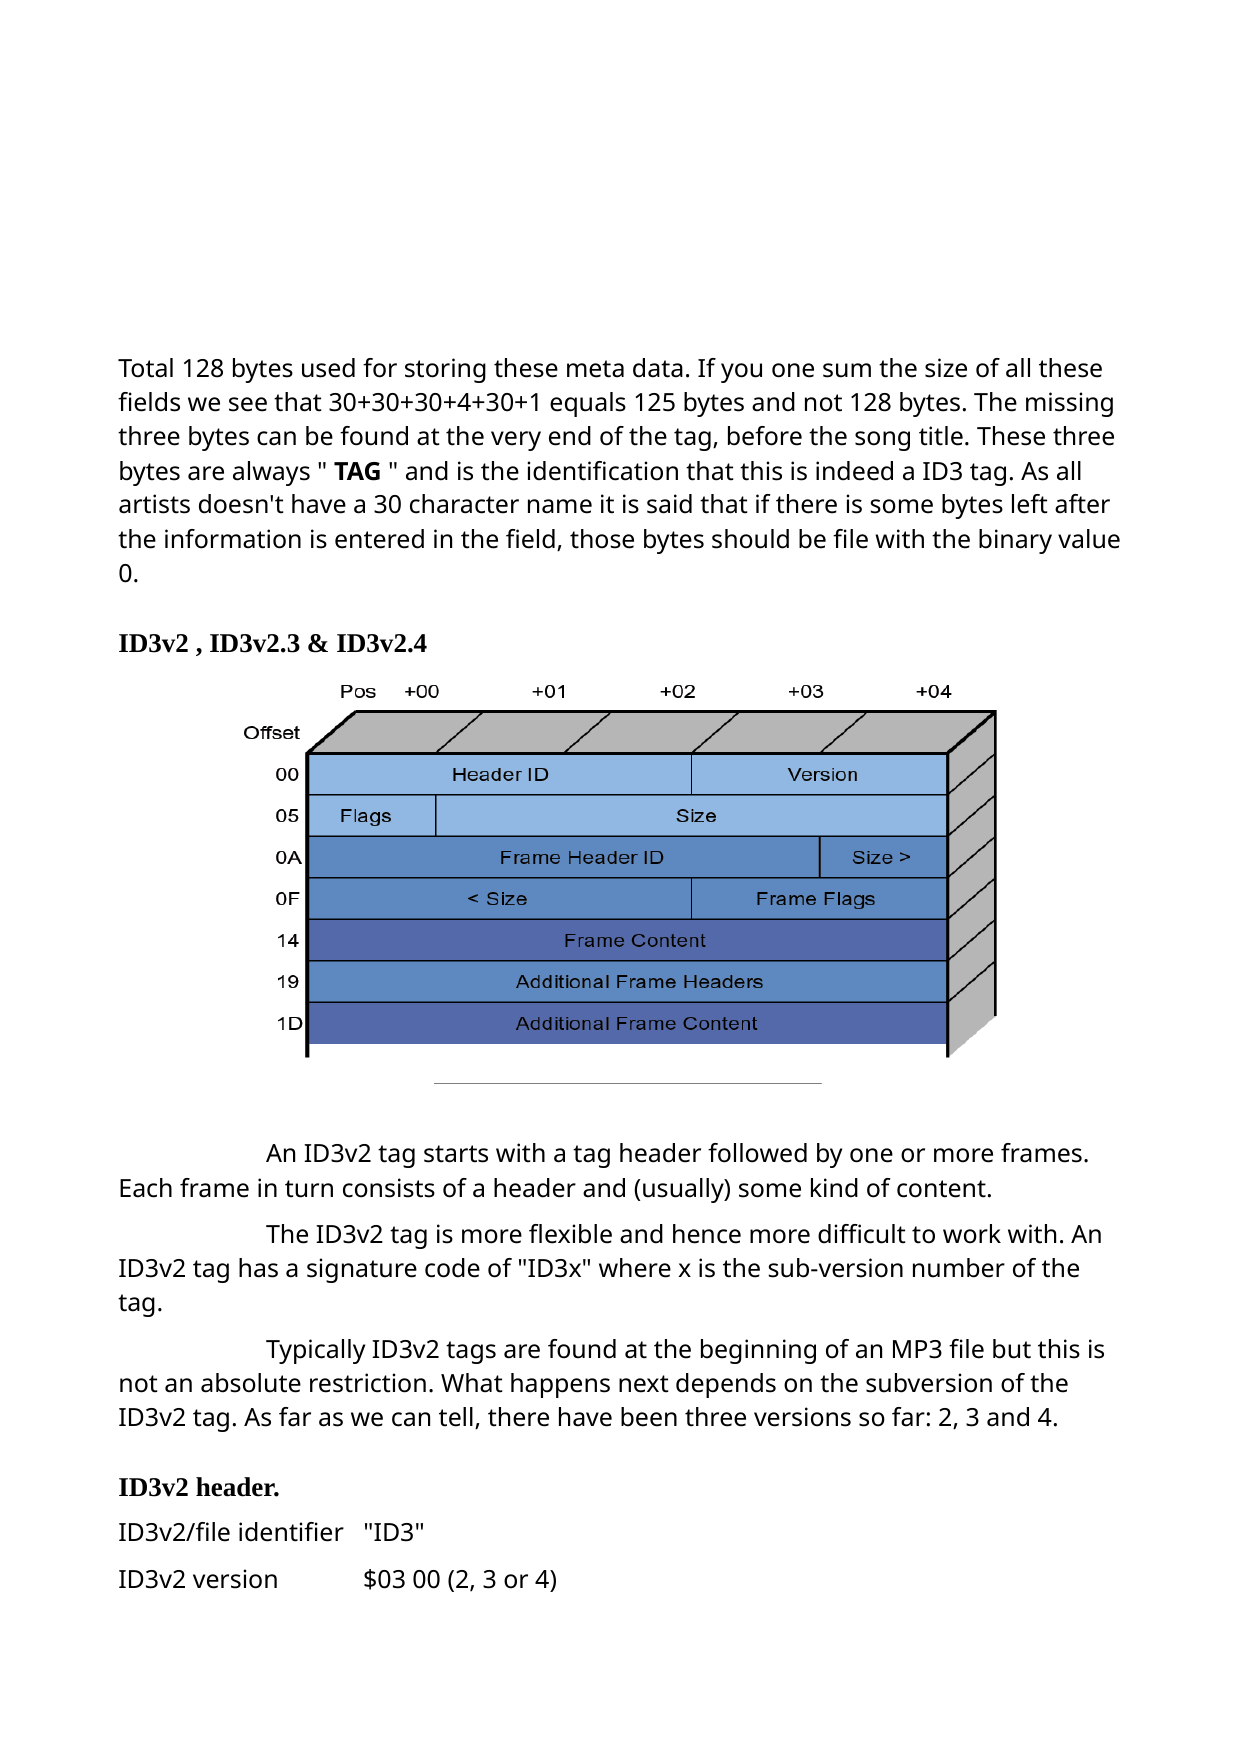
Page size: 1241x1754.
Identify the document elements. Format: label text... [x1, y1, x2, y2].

text Typically ID3v2 tags are found at the beginning of an MP3 file but this is not an absolute restriction. What happens next depends on the subversion of the ID3v2 tag. As far as we can tell, there have been three versions so far: 2, 3 and 4. [118, 1331, 1122, 1434]
picture [243, 679, 997, 1084]
text An ID3v2 tag starts with a tag header followed by one or more frames. Each frame in turn consists of a header and (usually) some kind of content. [118, 1136, 1122, 1204]
text ID3v2/file identifier "ID3" [118, 1515, 1122, 1549]
subtitle ID3v2 , ID3v2.3 & ID3v2.4 [118, 627, 1122, 658]
text The ID3v2 tag is more flexible and hence more difficult to work with. An ID3v2 tag has a signature code of "ID3x" where x is the sub-version number of the tag. [118, 1217, 1122, 1319]
subtitle ID3v2 header. [118, 1471, 1122, 1502]
text ID3v2 version $03 00 (2, 3 or 4) [118, 1561, 1122, 1595]
text Total 128 bytes used for storing these meta data. If you one sum the size of all these fields we see that 30+30+30+4+30+1 equals 125 bytes and not 128 bytes. The missing three bytes can be found at the very end of the tag, before the song title. These three bytes are always " TAG " and is the identification that this is indeed a ID3 tag. As all artists doesn't have a 30 character name it is said that if there is some bytes left after the information is entered in the field, those bytes should be file with the binary value 0. [118, 351, 1122, 589]
